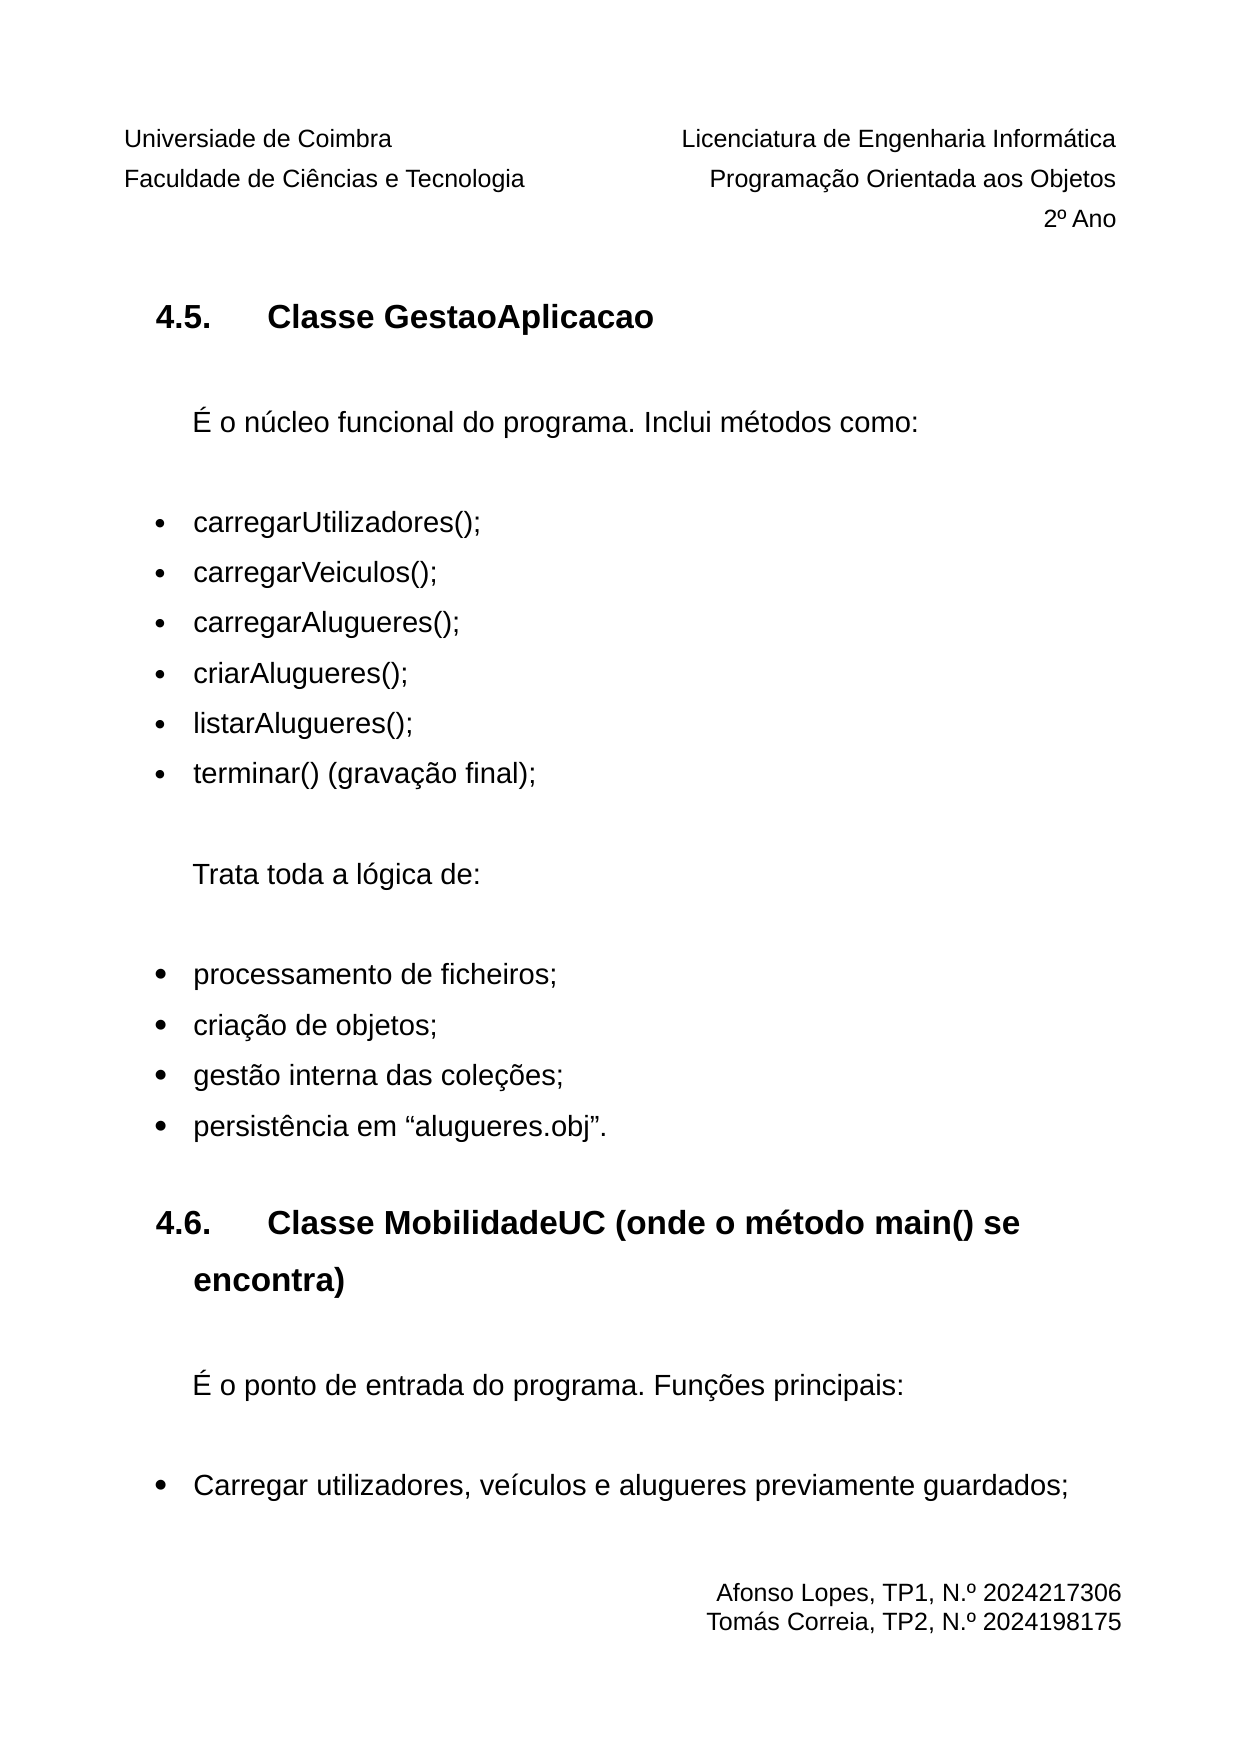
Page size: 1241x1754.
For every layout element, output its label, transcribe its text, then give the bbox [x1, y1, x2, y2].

list criarAlugueres(); [156, 656, 1122, 689]
text É o ponto de entrada do programa. Funções principais: [118, 1368, 1122, 1401]
list criação de objetos; [156, 1008, 1122, 1041]
text Trata toda a lógica de: [118, 857, 1122, 890]
list Classe GestaoAplicacao [156, 297, 1122, 335]
list terminar() (gravação final); [156, 756, 1122, 790]
list persistência em “alugueres.obj”. [156, 1109, 1122, 1143]
list gestão interna das coleções; [156, 1058, 1122, 1092]
list listarAlugueres(); [156, 706, 1122, 740]
list carregarUtilizadores(); [156, 505, 1122, 538]
list carregarVeiculos(); [156, 555, 1122, 589]
list Carregar utilizadores, veículos e alugueres previamente guardados; [156, 1468, 1122, 1502]
list processamento de ficheiros; [156, 957, 1122, 991]
text É o núcleo funcional do programa. Inclui métodos como: [118, 404, 1122, 438]
list Classe MobilidadeUC (onde o método main() se encontra) [156, 1203, 1122, 1299]
list carregarAlugueres(); [156, 606, 1122, 639]
